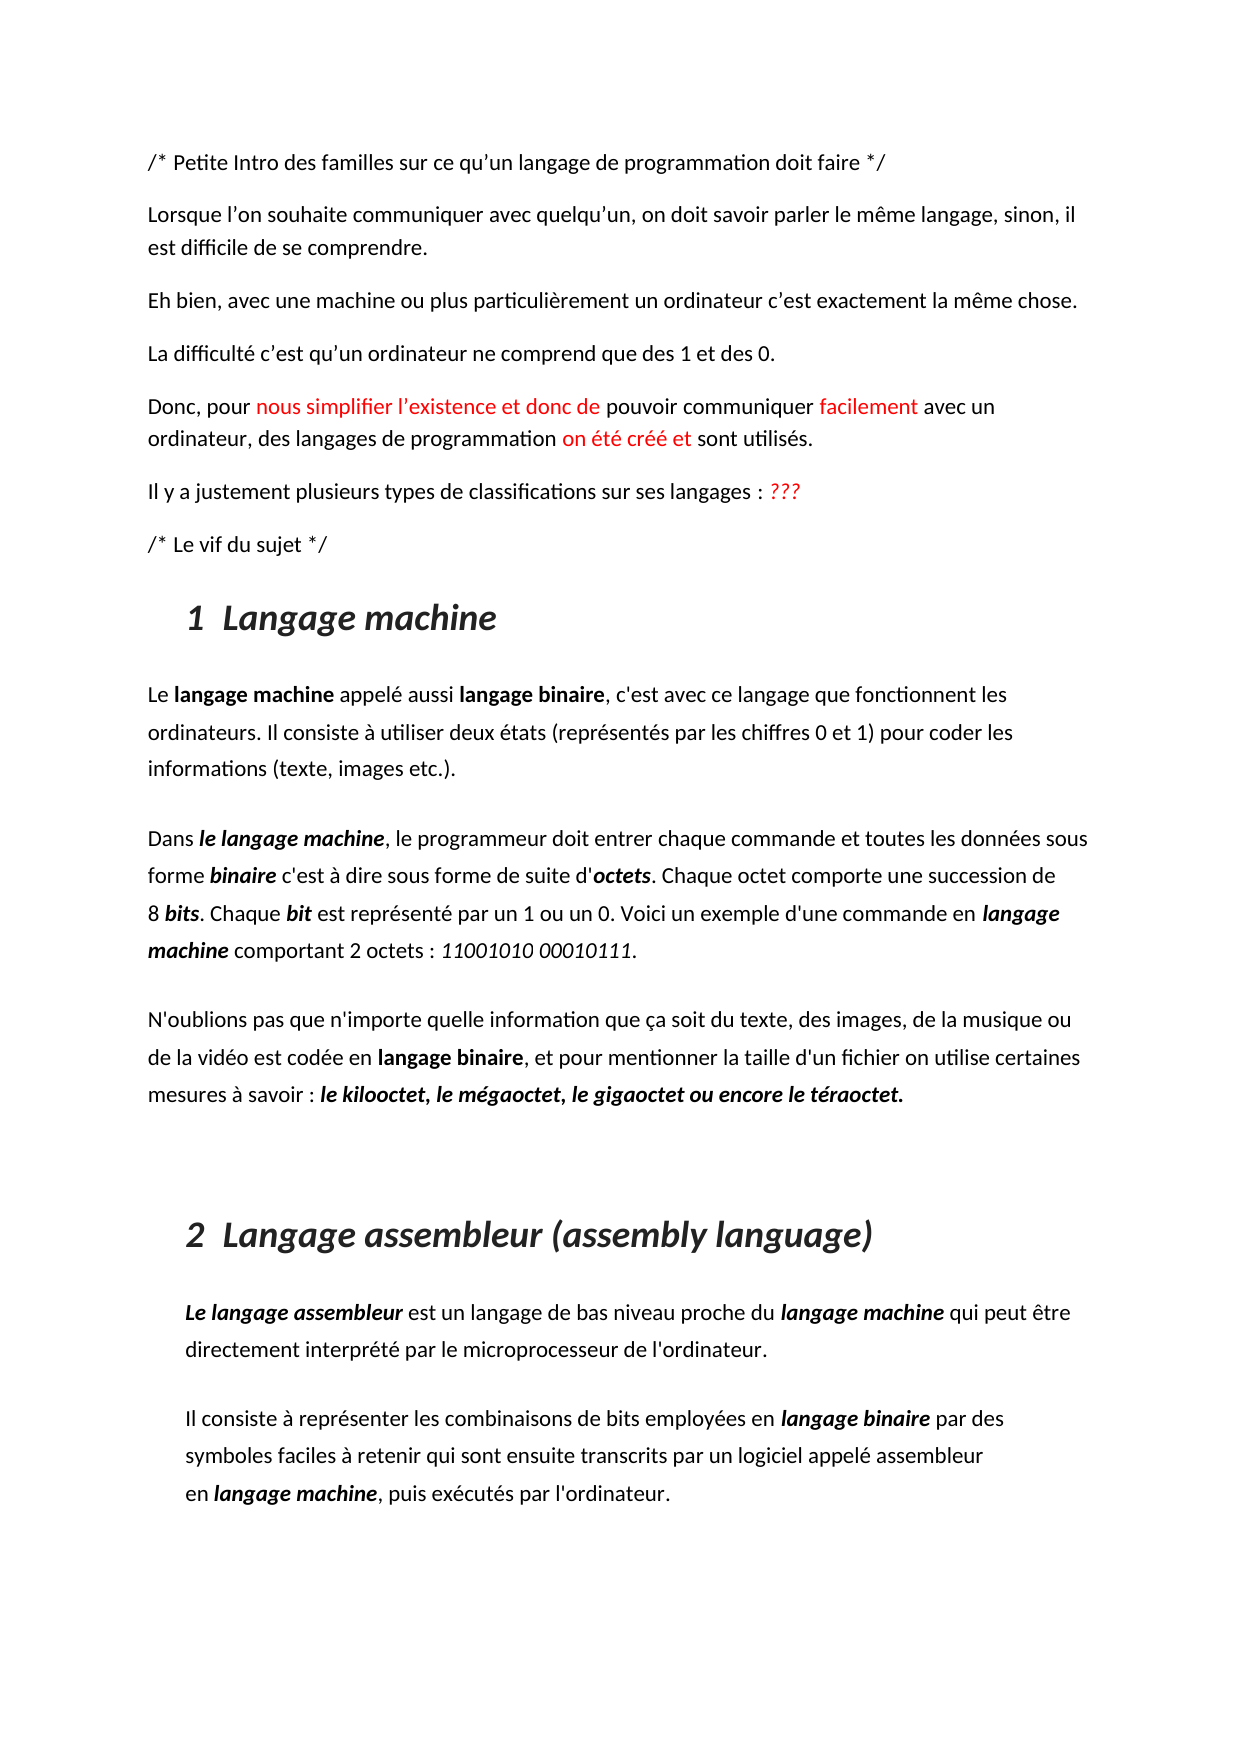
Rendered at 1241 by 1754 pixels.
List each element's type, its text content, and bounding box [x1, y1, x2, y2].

subtitle Langage assembleur (assembly language) [185, 1211, 1093, 1257]
subtitle Il consiste à représenter les combinaisons de bits employées en langage binaire par des symboles faciles à retenir qui sont ensuite transcrits par un logiciel appelé assembleur en langage machine, puis exécutés par l'ordinateur. [185, 1395, 1093, 1507]
text La difficulté c’est qu’un ordinateur ne comprend que des 1 et des 0. [148, 339, 1093, 367]
text Donc, pour nous simplifier l’existence et donc de pouvoir communiquer facilement avec un ordinateur, des langages de programmation on été créé et sont utilisés. [148, 392, 1093, 452]
text /* Le vif du sujet */ [148, 530, 1093, 558]
subtitle Langage machine [185, 593, 1093, 639]
subtitle Dans le langage machine, le programmeur doit entrer chaque commande et toutes les données sous forme binaire c'est à dire sous forme de suite d'octets. Chaque octet comporte une succession de 8 bits. Chaque bit est représenté par un 1 ou un 0. Voici un exemple d'une commande en langage machine comportant 2 octets : 11001010 00010111. [148, 814, 1093, 964]
text Lorsque l’on souhaite communiquer avec quelqu’un, on doit savoir parler le même langage, sinon, il est difficile de se comprendre. [148, 201, 1093, 261]
subtitle N'oublions pas que n'importe quelle information que ça soit du texte, des images, de la musique ou de la vidéo est codée en langage binaire, et pour mentionner la taille d'un fichier on utilise certaines mesures à savoir : le kilooctet, le mégaoctet, le gigaoctet ou encore le téraoctet. [148, 996, 1093, 1108]
text Eh bien, avec une machine ou plus particulièrement un ordinateur c’est exactement la même chose. [148, 286, 1093, 314]
text Il y a justement plusieurs types de classifications sur ses langages : ??? [148, 477, 1093, 505]
subtitle Le langage assembleur est un langage de bas niveau proche du langage machine qui peut être directement interprété par le microprocesseur de l'ordinateur. [185, 1288, 1093, 1363]
subtitle Le langage machine appelé aussi langage binaire, c'est avec ce langage que fonctionnent les ordinateurs. Il consiste à utiliser deux états (représentés par les chiffres 0 et 1) pour coder les informations (texte, images etc.). [148, 671, 1093, 783]
text /* Petite Intro des familles sur ce qu’un langage de programmation doit faire */ [148, 148, 1093, 176]
